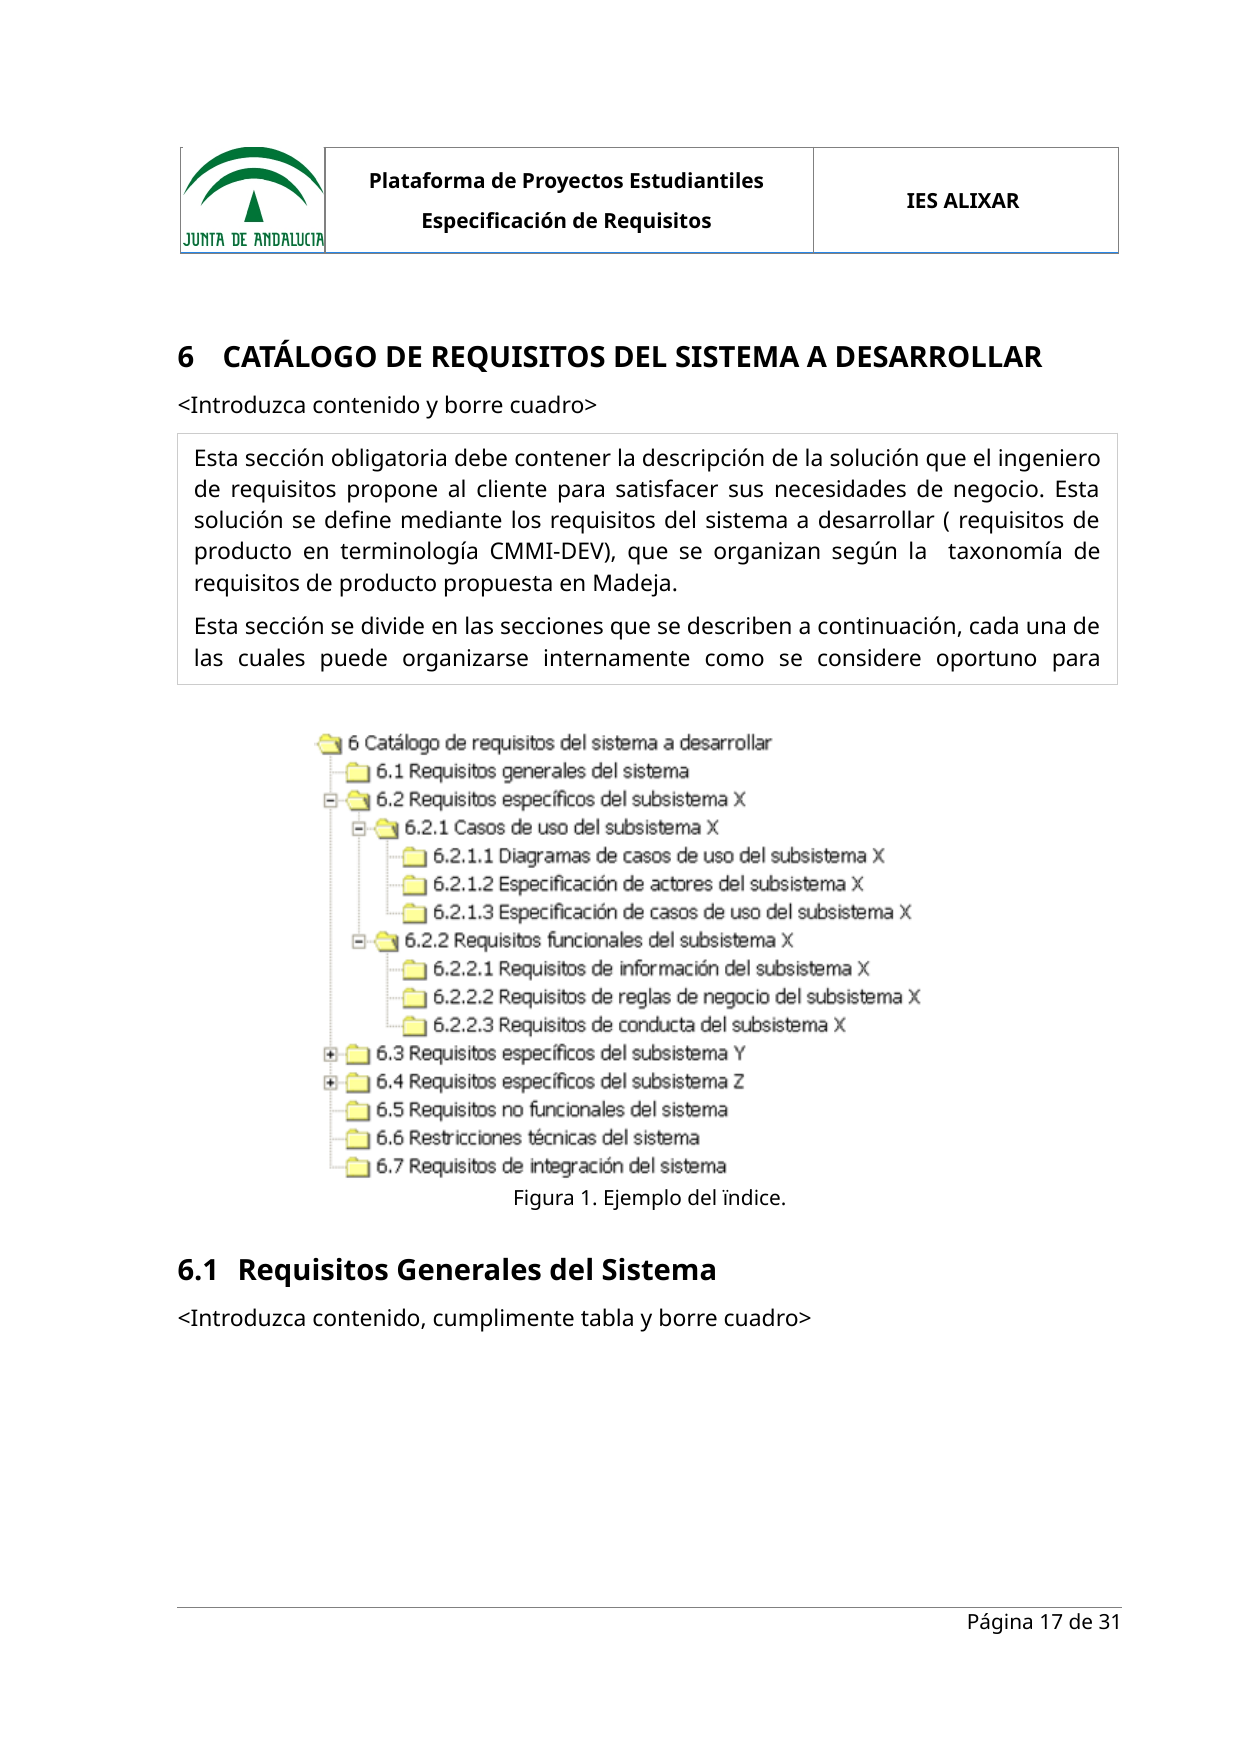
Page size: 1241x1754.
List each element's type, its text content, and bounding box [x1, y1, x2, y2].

text Figura 1. Ejemplo del ïndice. [177, 1183, 1122, 1212]
picture [183, 147, 324, 246]
text <Introduzca contenido, cumplimente tabla y borre cuadro> [177, 1301, 1122, 1333]
subtitle Requisitos Generales del Sistema [177, 1249, 1122, 1289]
text <Introduzca contenido y borre cuadro> [177, 389, 1122, 420]
text Esta sección se divide en las secciones que se describen a continuación, cada una de las cuales puede organizarse internamente como se considere oportuno para facilitar la legibilidad del documento, siendo la organización más habitual la división en los subsistemas descritos en la sección 5, en cuyo caso la estructura del índice para la sección sería la que puede verse en la siguiente figura. [194, 610, 1101, 676]
subtitle CATÁLOGO DE REQUISITOS DEL SISTEMA A DESARROLLAR [177, 336, 1122, 376]
picture [314, 728, 985, 1184]
text Esta sección obligatoria debe contener la descripción de la solución que el ingeniero de requisitos propone al cliente para satisfacer sus necesidades de negocio. Esta solución se define mediante los requisitos del sistema a desarrollar ( requisitos de producto en terminología CMMI-DEV), que se organizan según la taxonomía de requisitos de producto propuesta en Madeja. [194, 441, 1101, 598]
